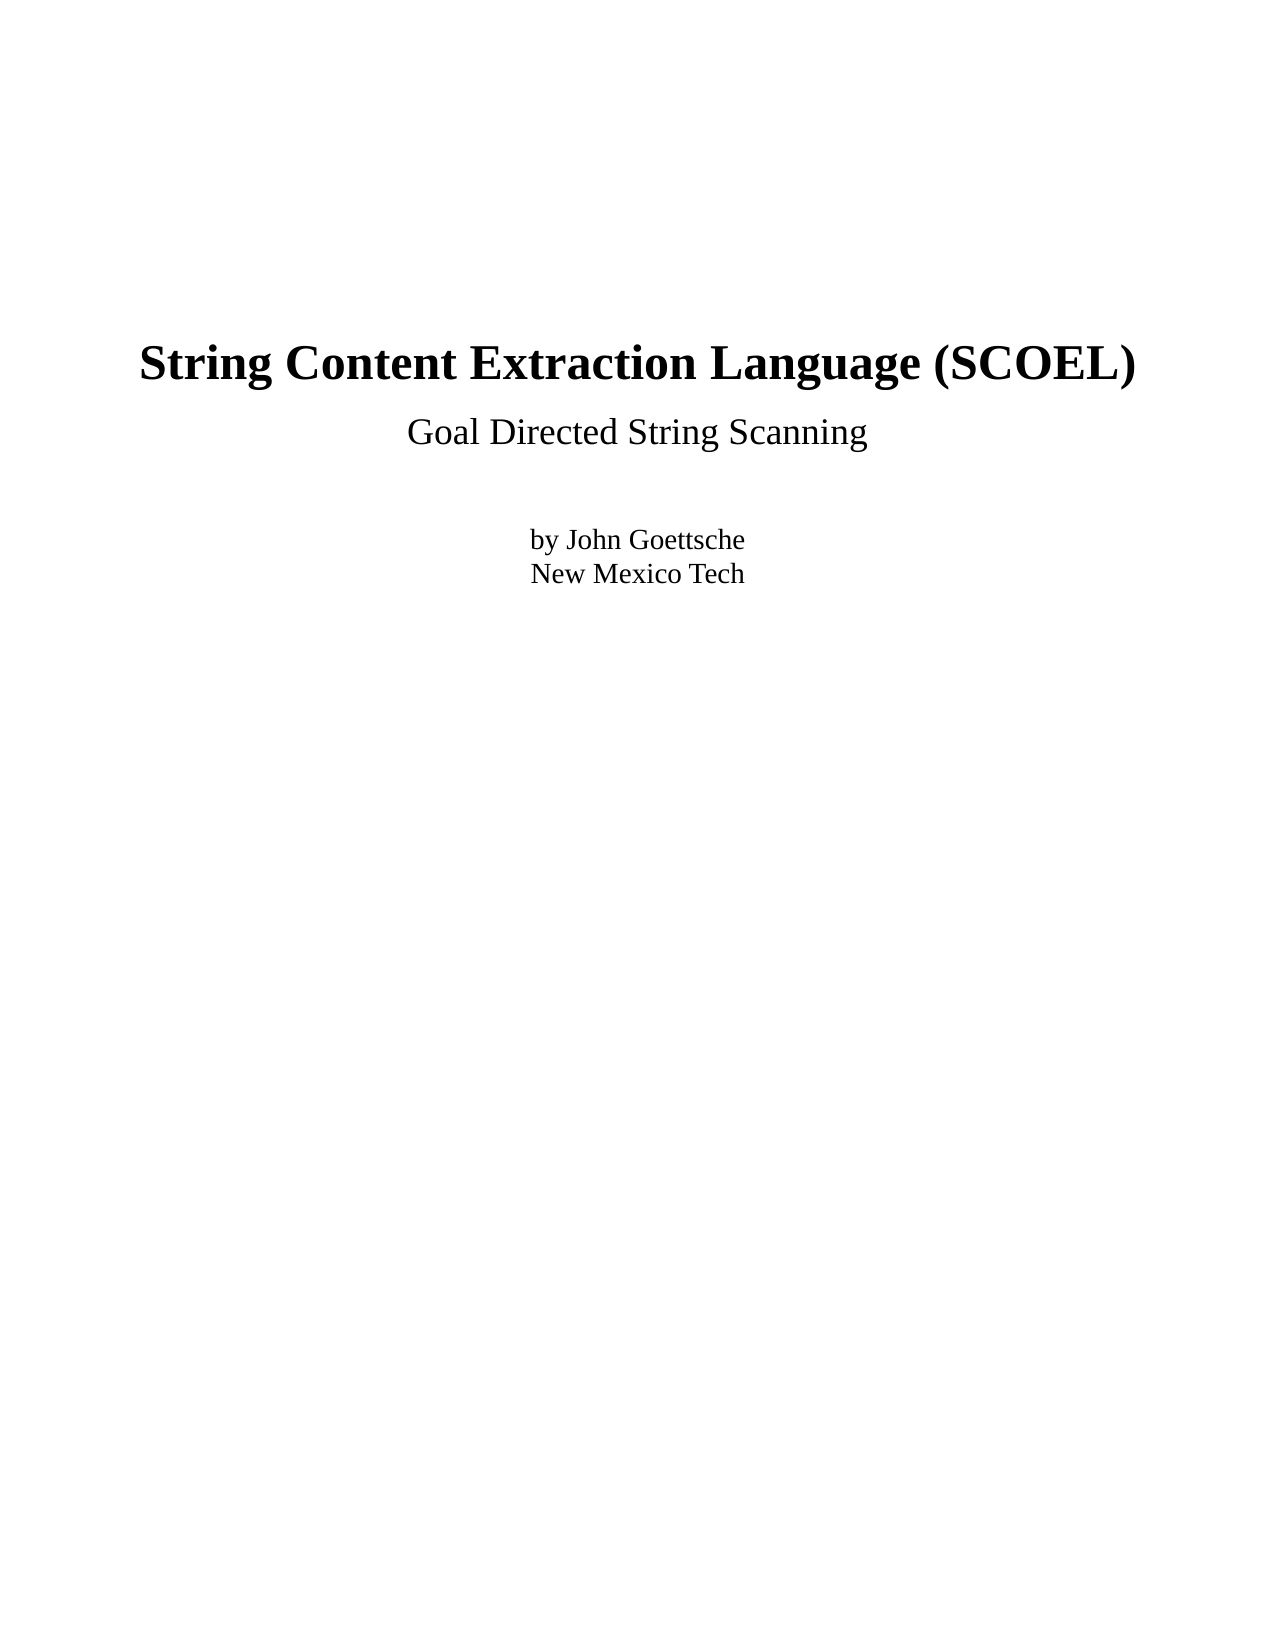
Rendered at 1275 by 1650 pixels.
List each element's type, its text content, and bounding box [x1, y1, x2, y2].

title String Content Extraction Language (SCOEL) [118, 333, 1157, 391]
text New Mexico Tech [118, 556, 1157, 589]
text by John Goettsche [118, 522, 1157, 556]
subtitle Goal Directed String Scanning [118, 409, 1157, 452]
